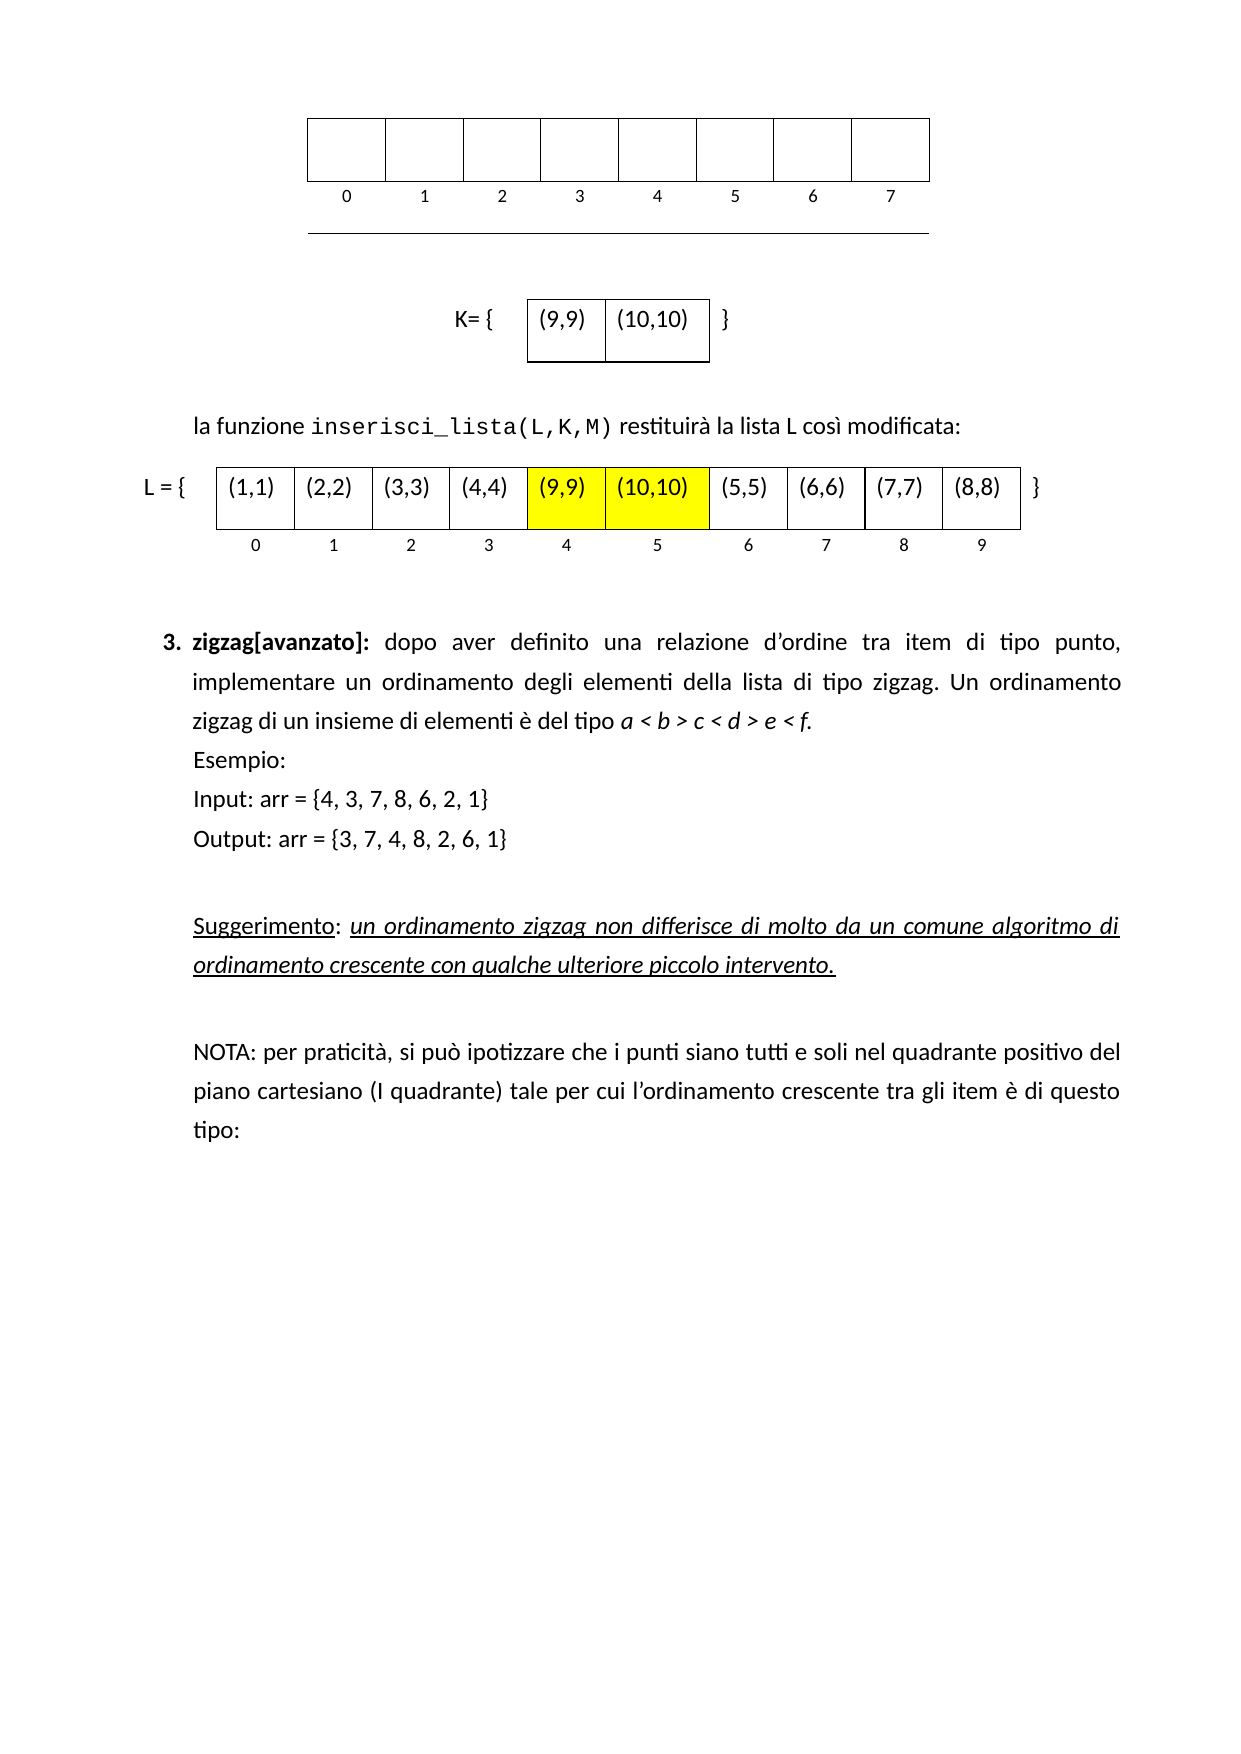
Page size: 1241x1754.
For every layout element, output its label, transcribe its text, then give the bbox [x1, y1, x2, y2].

table_cell 4 [528, 530, 605, 579]
table_header [235, 118, 307, 181]
table_header [308, 119, 385, 181]
table_cell 8 [865, 530, 943, 579]
table_cell [852, 234, 929, 266]
text NOTA: per praticità, si può ipotizzare che i punti siano tutti e soli nel quadrante positivo del piano cartesiano (I quadrante) tale per cui l’ordinamento crescente tra gli item è di questo tipo: [193, 1036, 1122, 1145]
table_cell 7 [852, 182, 929, 233]
table_header [619, 119, 696, 181]
table_header (8,8) [943, 468, 1020, 529]
table_header (2,2) [295, 468, 372, 529]
table_header [930, 118, 1006, 181]
table_cell 1 [385, 182, 463, 233]
table_cell [385, 234, 463, 266]
list zigzag[avanzato]: dopo aver definito una relazione d’ordine tra item di tipo punto, implementare un ordinamento degli elementi della lista di tipo zigzag. Un ordinamento zigzag di un insieme di elementi è del tipo a < b > c < d > e < f. [162, 627, 1122, 736]
table_cell [619, 234, 696, 266]
table_header [386, 119, 463, 181]
table_cell [235, 233, 308, 266]
table_header [852, 119, 929, 181]
table_header } [1021, 467, 1097, 529]
table_cell 5 [696, 182, 774, 233]
text Suggerimento: un ordinamento zigzag non differisce di molto da un comune algoritmo di ordinamento crescente con qualche ulteriore piccolo intervento. [193, 910, 1122, 979]
text la funzione inserisci_lista(L,K,M) restituirà la lista L così modificata: [193, 410, 1122, 441]
table_header (7,7) [866, 468, 942, 529]
table_cell 5 [605, 530, 709, 579]
table_cell 0 [217, 530, 294, 579]
table_cell 0 [308, 182, 385, 233]
table_header (3,3) [373, 468, 449, 529]
text Output: arr = {3, 7, 4, 8, 2, 6, 1} [193, 823, 1122, 853]
table_header (10,10) [606, 468, 709, 529]
table_cell [696, 234, 774, 266]
table_cell [308, 234, 385, 266]
table_header [774, 119, 851, 181]
table_cell [929, 233, 1006, 266]
table_cell [774, 234, 852, 266]
table_header K= { [455, 299, 527, 361]
table_cell [144, 529, 217, 579]
table_header (4,4) [450, 468, 527, 529]
table_header [464, 119, 540, 181]
table_header } [710, 299, 786, 361]
table_cell [1020, 529, 1097, 579]
table_cell [929, 181, 1006, 233]
table_header (9,9) [528, 468, 605, 529]
table_header L = { [144, 467, 216, 529]
table_header (9,9) [528, 300, 605, 361]
table_header (10,10) [606, 300, 709, 361]
table_header (6,6) [788, 468, 864, 529]
table_cell 4 [619, 182, 696, 233]
table_cell 7 [787, 530, 865, 579]
table_cell 2 [463, 182, 541, 233]
table_cell [235, 181, 308, 233]
table_cell 6 [774, 182, 852, 233]
table_header (5,5) [710, 468, 787, 529]
table_header [541, 119, 618, 181]
table_header [697, 119, 773, 181]
table_header (1,1) [217, 468, 294, 529]
table_cell 6 [710, 530, 787, 579]
text Esempio: Input: arr = {4, 3, 7, 8, 6, 2, 1} [193, 744, 1122, 814]
table_cell 3 [541, 182, 618, 233]
table_cell 3 [450, 530, 527, 579]
table_cell 9 [943, 530, 1020, 579]
table_cell 2 [372, 530, 450, 579]
table_cell [463, 234, 541, 266]
table_cell 1 [294, 530, 372, 579]
table_cell [541, 234, 618, 266]
